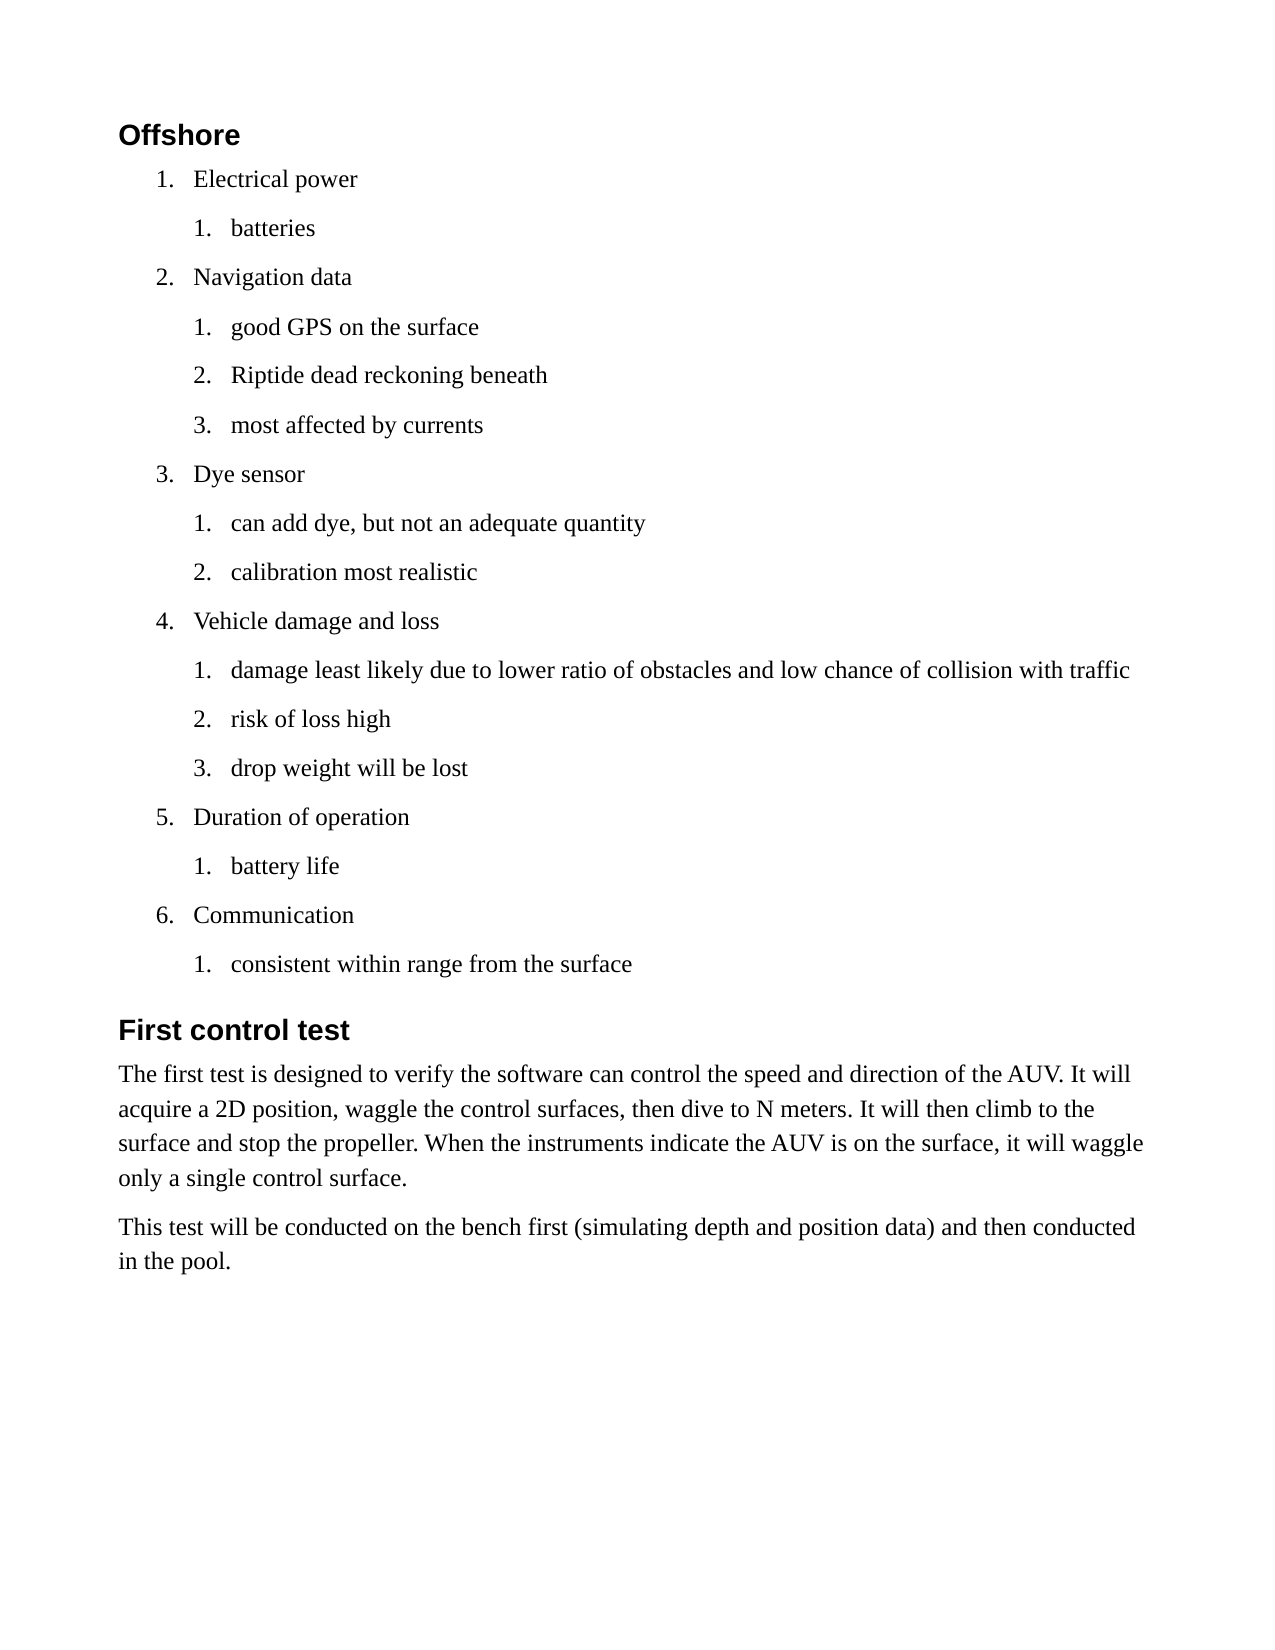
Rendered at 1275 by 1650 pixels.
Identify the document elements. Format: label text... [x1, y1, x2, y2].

list drop weight will be lost [193, 753, 1157, 782]
list battery life [193, 851, 1157, 880]
list calibration most realistic [193, 557, 1157, 586]
list Electrical power [156, 164, 1157, 193]
subtitle First control test [118, 1013, 1157, 1047]
list Riptide dead reckoning beneath [193, 361, 1157, 389]
list damage least likely due to lower ratio of obstacles and low chance of collision with traffic [193, 655, 1157, 684]
list consistent within range from the surface [193, 949, 1157, 978]
list can add dye, but not an adequate quantity [193, 508, 1157, 537]
list good GPS on the surface [193, 312, 1157, 340]
subtitle Offshore [118, 118, 1157, 152]
text This test will be conducted on the bench first (simulating depth and position data) and then conducted in the pool. [118, 1212, 1157, 1275]
list most affected by currents [193, 410, 1157, 438]
list Vehicle damage and loss [156, 606, 1157, 635]
list Dye sensor [156, 459, 1157, 487]
list Navigation data [156, 262, 1157, 291]
list Communication [156, 900, 1157, 929]
text The first test is designed to verify the software can control the speed and direction of the AUV. It will acquire a 2D position, waggle the control surfaces, then dive to N meters. It will then climb to the surface and stop the propeller. When the instruments indicate the AUV is on the surface, it will waggle only a single control surface. [118, 1059, 1157, 1191]
list risk of loss high [193, 704, 1157, 733]
list batteries [193, 213, 1157, 242]
list Duration of operation [156, 802, 1157, 831]
